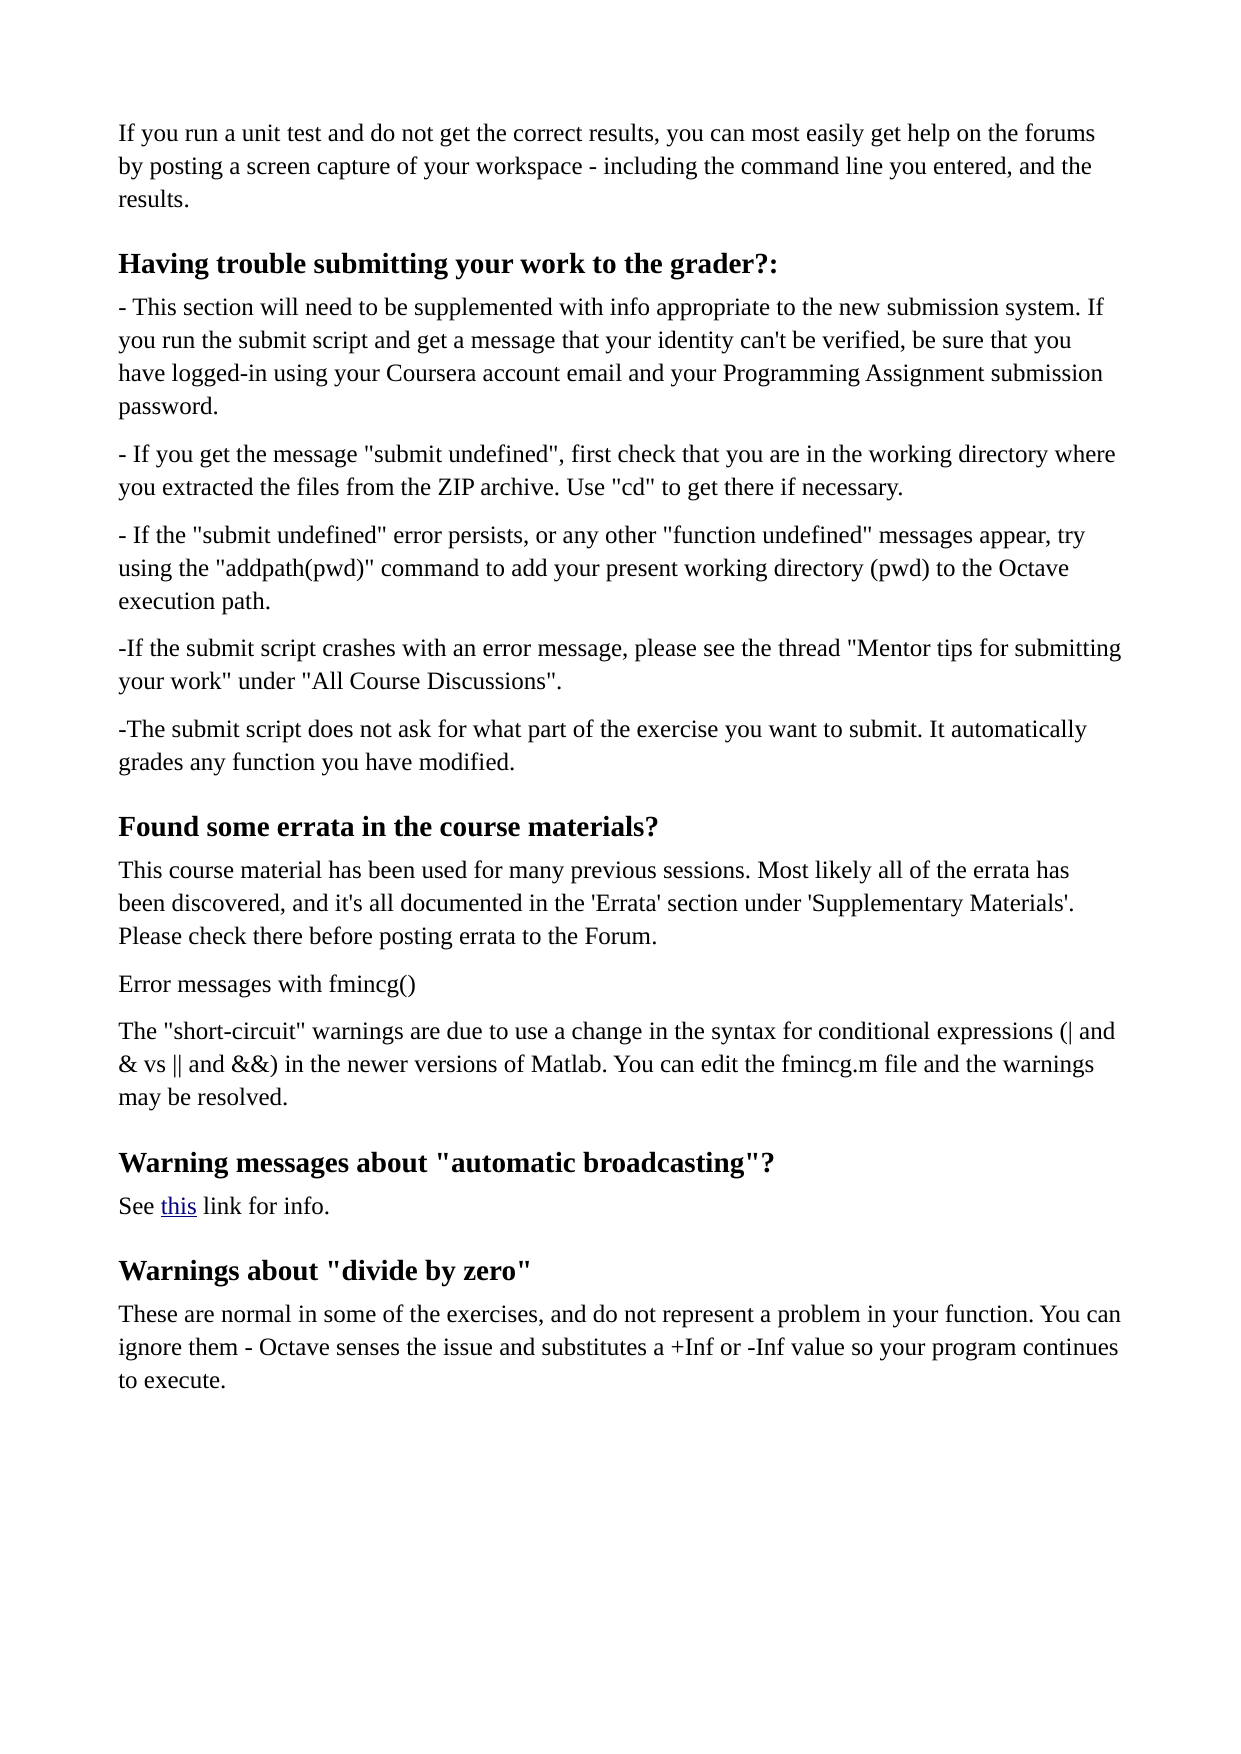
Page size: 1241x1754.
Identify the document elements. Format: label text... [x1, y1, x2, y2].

text Error messages with fmincg() [118, 969, 1122, 998]
text - This section will need to be supplemented with info appropriate to the new submission system. If you run the submit script and get a message that your identity can't be verified, be sure that you have logged-in using your Coursera account email and your Programming Assignment submission password. [118, 292, 1122, 420]
subtitle Warnings about "divide by zero" [118, 1253, 1122, 1286]
subtitle Warning messages about "automatic broadcasting"? [118, 1145, 1122, 1178]
text If you run a unit test and do not get the correct results, you can most easily get help on the forums by posting a screen capture of your workspace - including the command line you entered, and the results. [118, 118, 1122, 213]
text These are normal in some of the exercises, and do not represent a problem in your function. You can ignore them - Octave senses the issue and substitutes a +Inf or -Inf value so your program continues to execute. [118, 1299, 1122, 1394]
text -The submit script does not ask for what part of the exercise you want to submit. It automatically grades any function you have modified. [118, 714, 1122, 776]
subtitle Having trouble submitting your work to the grader?: [118, 246, 1122, 280]
text - If the "submit undefined" error persists, or any other "function undefined" messages appear, try using the "addpath(pwd)" command to add your present working directory (pwd) to the Octave execution path. [118, 520, 1122, 614]
subtitle Found some errata in the course materials? [118, 809, 1122, 843]
text See this link for info. [118, 1191, 1122, 1219]
text -If the submit script crashes with an error message, please see the thread "Mentor tips for submitting your work" under "All Course Discussions". [118, 633, 1122, 695]
text The "short-circuit" warnings are due to use a change in the syntax for conditional expressions (| and & vs || and &&) in the newer versions of Matlab. You can edit the fmincg.m file and the warnings may be resolved. [118, 1016, 1122, 1111]
text This course material has been used for many previous sessions. Most likely all of the errata has been discovered, and it's all documented in the 'Errata' section under 'Supplementary Materials'. Please check there before posting errata to the Forum. [118, 855, 1122, 950]
text - If you get the message "submit undefined", first check that you are in the working directory where you extracted the files from the ZIP archive. Use "cd" to get there if necessary. [118, 439, 1122, 501]
